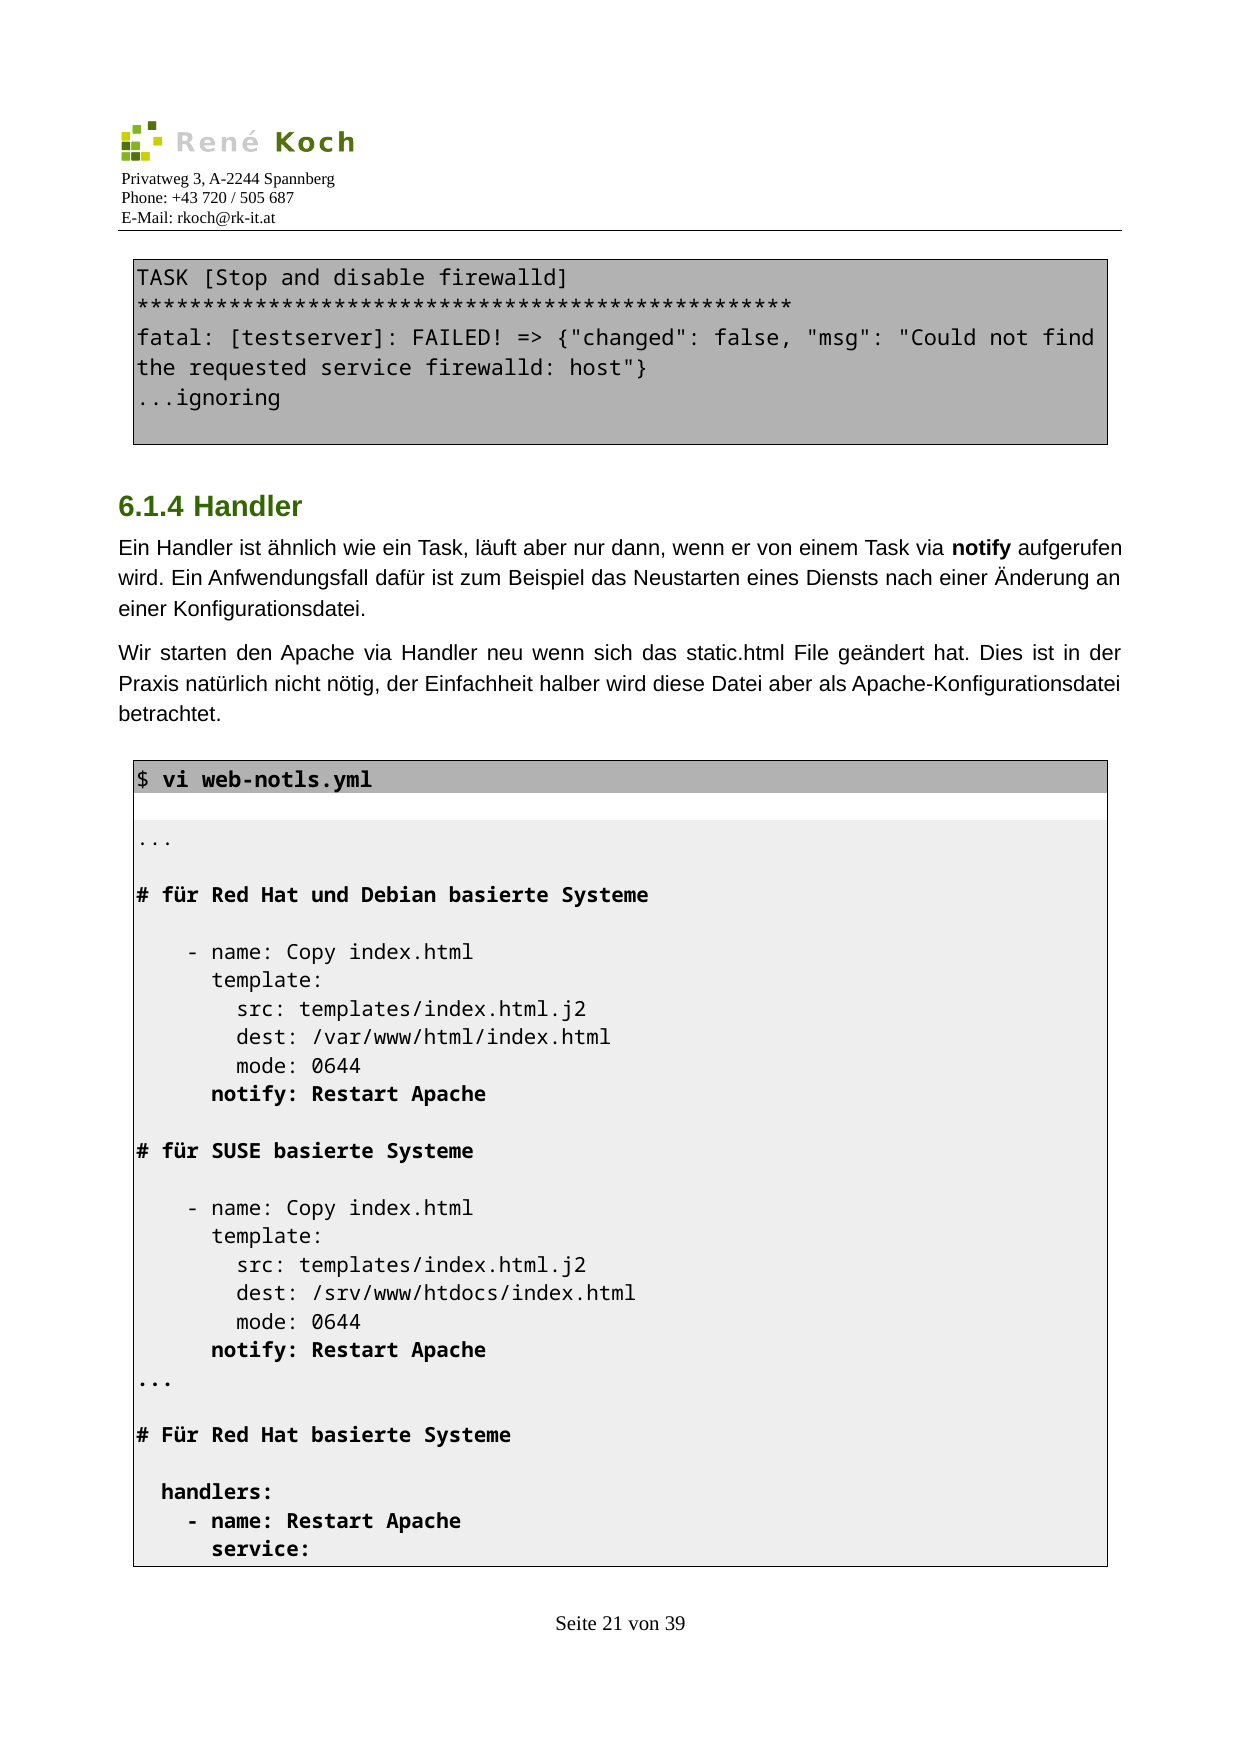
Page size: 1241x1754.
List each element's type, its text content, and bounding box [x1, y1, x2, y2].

picture [121, 121, 354, 161]
text Wir starten den Apache via Handler neu wenn sich das static.html File geändert hat. Dies ist in der Praxis natürlich nicht nötig, der Einfachheit halber wird diese Datei aber als Apache-Konfigurationsdatei betrachtet. [118, 640, 1122, 726]
text handlers: [134, 1474, 1107, 1503]
text - name: Restart Apache [134, 1503, 1107, 1531]
text - name: Copy index.html [134, 934, 1107, 962]
text ... [134, 820, 1107, 849]
text template: [134, 1218, 1107, 1247]
text service: [134, 1531, 1107, 1566]
text mode: 0644 [134, 1048, 1107, 1076]
text notify: Restart Apache [134, 1332, 1107, 1361]
text notify: Restart Apache [134, 1076, 1107, 1104]
text template: [134, 962, 1107, 991]
text # für Red Hat und Debian basierte Systeme [134, 877, 1107, 906]
text ...ignoring [134, 378, 1107, 408]
text src: templates/index.html.j2 [134, 991, 1107, 1019]
text ... [134, 1361, 1107, 1389]
text Ein Handler ist ähnlich wie ein Task, läuft aber nur dann, wenn er von einem Task via notify aufgerufen wird. Ein Anfwendungsfall dafür ist zum Beispiel das Neustarten eines Diensts nach einer Änderung an einer Konfigurationsdatei. [118, 535, 1122, 621]
text # für SUSE basierte Systeme [134, 1133, 1107, 1161]
text fatal: [testserver]: FAILED! => {"changed": false, "msg": "Could not find the requested service firewalld: host"} [134, 319, 1107, 378]
text src: templates/index.html.j2 [134, 1247, 1107, 1275]
text $ vi web-notls.yml [134, 761, 1107, 793]
subtitle Handler [118, 489, 1122, 522]
text dest: /var/www/html/index.html [134, 1019, 1107, 1048]
text # Für Red Hat basierte Systeme [134, 1417, 1107, 1446]
text - name: Copy index.html [134, 1190, 1107, 1218]
text TASK [Stop and disable firewalld] ************************************************** [134, 260, 1107, 319]
text dest: /srv/www/htdocs/index.html [134, 1275, 1107, 1304]
text mode: 0644 [134, 1304, 1107, 1332]
